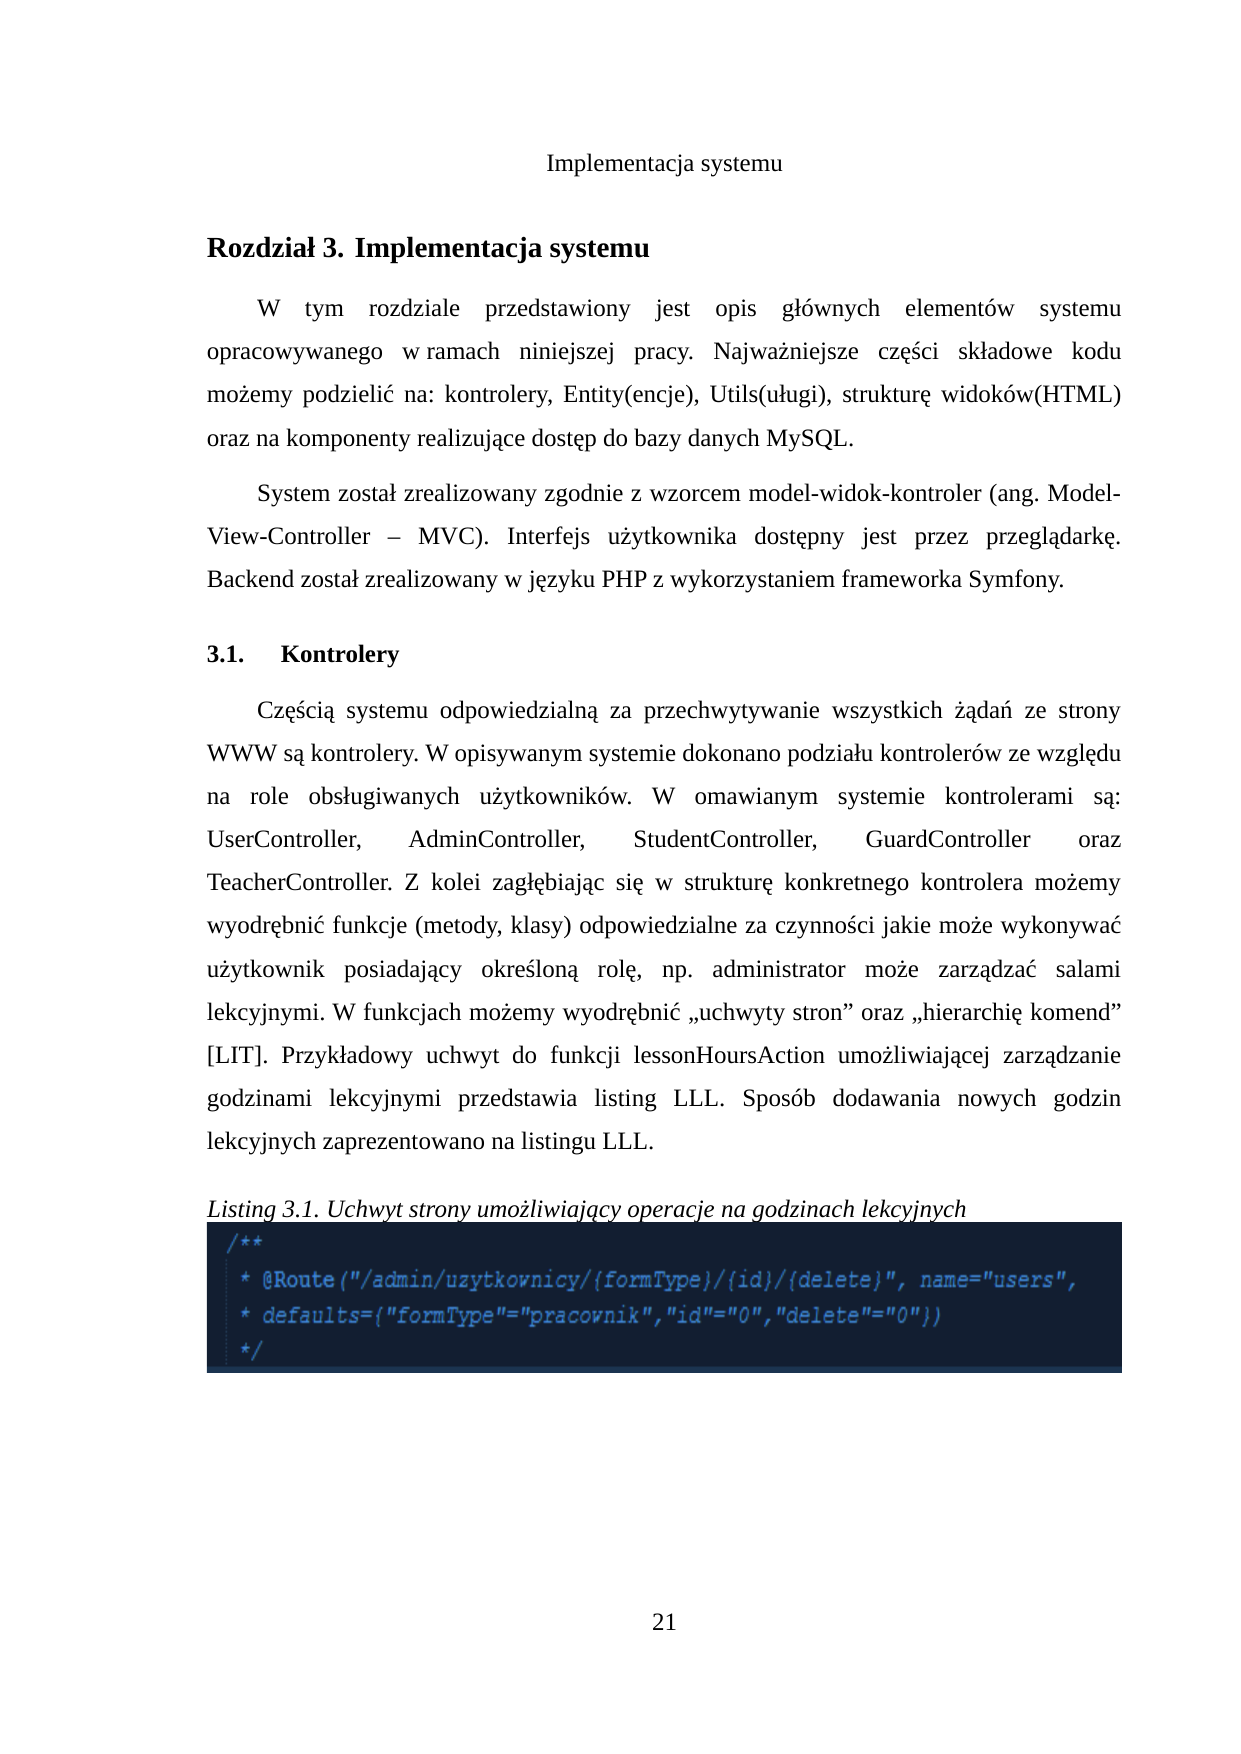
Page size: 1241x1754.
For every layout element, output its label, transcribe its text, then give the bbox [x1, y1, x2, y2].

subtitle Implementacja systemu [207, 231, 1122, 264]
picture [207, 1222, 1122, 1373]
text Częścią systemu odpowiedzialną za przechwytywanie wszystkich żądań ze strony WWW są kontrolery. W opisywanym systemie dokonano podziału kontrolerów ze względu na role obsługiwanych użytkowników. W omawianym systemie kontrolerami są: UserController, AdminController, StudentController, GuardController oraz TeacherController. Z kolei zagłębiając się w strukturę konkretnego kontrolera możemy wyodrębnić funkcje (metody, klasy) odpowiedzialne za czynności jakie może wykonywać użytkownik posiadający określoną rolę, np. administrator może zarządzać salami lekcyjnymi. W funkcjach możemy wyodrębnić „uchwyty stron” oraz „hierarchię komend” [LIT]. Przykładowy uchwyt do funkcji lessonHoursAction umożliwiającej zarządzanie godzinami lekcyjnymi przedstawia listing LLL. Sposób dodawania nowych godzin lekcyjnych zaprezentowano na listingu LLL. [207, 695, 1122, 1155]
subtitle Kontrolery [207, 639, 1122, 668]
text System został zrealizowany zgodnie z wzorcem model-widok-kontroler (ang. Model-View-Controller – MVC). Interfejs użytkownika dostępny jest przez przeglądarkę. Backend został zrealizowany w języku PHP z wykorzystaniem frameworka Symfony. [207, 478, 1122, 593]
list Listing 3.1. Uchwyt strony umożliwiający operacje na godzinach lekcyjnych [207, 1194, 1122, 1222]
text W tym rozdziale przedstawiony jest opis głównych elementów systemu opracowywanego w ramach niniejszej pracy. Najważniejsze części składowe kodu możemy podzielić na: kontrolery, Entity(encje), Utils(uługi), strukturę widoków(HTML) oraz na komponenty realizujące dostęp do bazy danych MySQL. [207, 293, 1122, 451]
